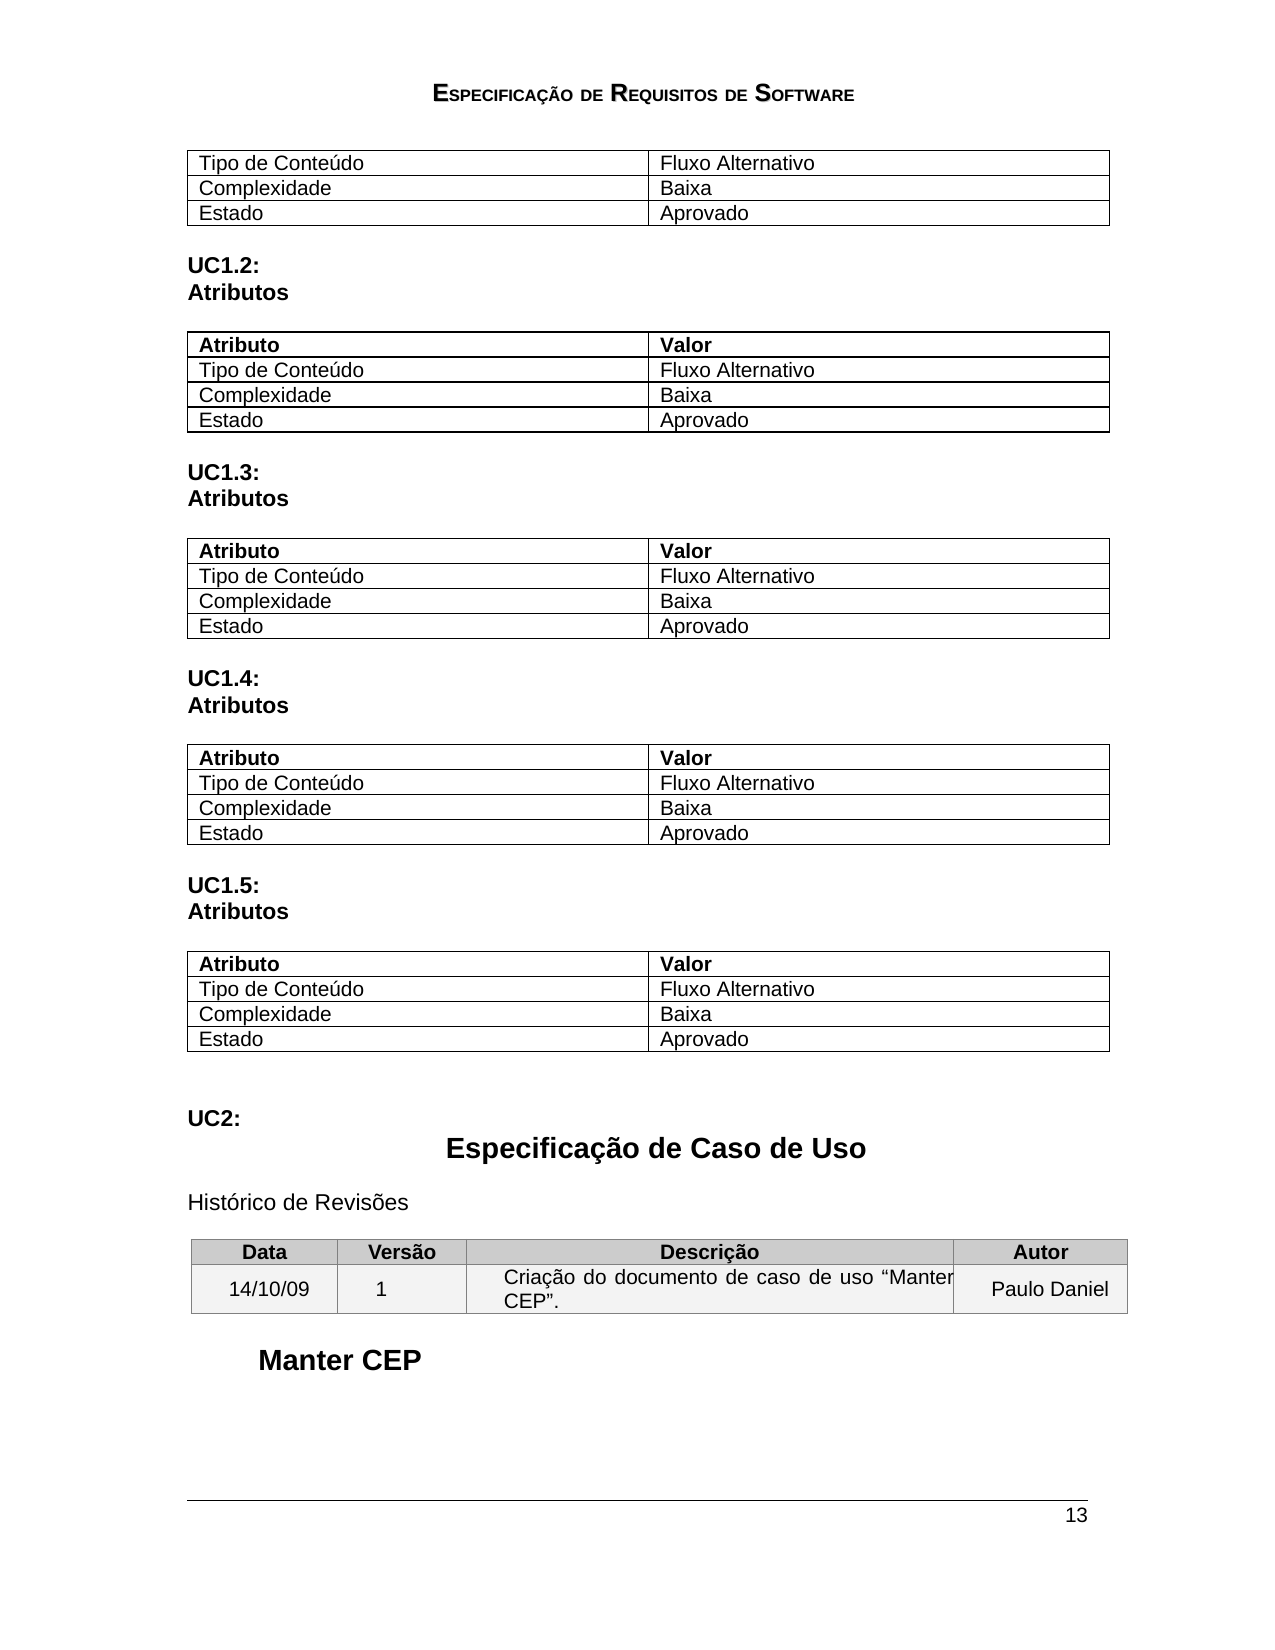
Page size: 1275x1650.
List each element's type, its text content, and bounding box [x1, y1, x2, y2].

table_cell Fluxo Alternativo [649, 358, 1109, 381]
table_cell Criação do documento de caso de uso “Manter CEP”. [467, 1265, 953, 1313]
table_cell Complexidade [188, 1002, 648, 1026]
table_cell 1 [338, 1265, 466, 1313]
table_cell Tipo de Conteúdo [188, 151, 648, 175]
table_cell Baixa [649, 1002, 1109, 1026]
table_cell Aprovado [649, 201, 1109, 225]
table_cell Estado [188, 201, 648, 225]
table_header Autor [954, 1240, 1127, 1264]
table_header Data [192, 1240, 337, 1264]
table_cell Complexidade [188, 176, 648, 200]
table_header Valor [649, 539, 1109, 563]
table_cell Aprovado [649, 614, 1109, 638]
table_header Valor [649, 745, 1109, 769]
table_cell Complexidade [188, 383, 648, 406]
table_header Atributo [188, 952, 648, 976]
table_header Valor [649, 333, 1109, 356]
text Atributos [187, 692, 1088, 718]
text Atributos [187, 485, 1088, 512]
table_cell Estado [188, 1027, 648, 1051]
table_cell Estado [188, 820, 648, 844]
text UC1.2: [187, 252, 1088, 279]
table_cell 14/10/09 [192, 1265, 337, 1313]
table_header Atributo [188, 333, 648, 356]
table_header Versão [338, 1240, 466, 1264]
table_cell Aprovado [649, 408, 1109, 431]
table_cell Baixa [649, 589, 1109, 613]
table_cell Complexidade [188, 795, 648, 819]
table_header Valor [649, 952, 1109, 976]
table_cell Tipo de Conteúdo [188, 770, 648, 794]
table_header Atributo [188, 745, 648, 769]
table_cell Baixa [649, 383, 1109, 406]
text UC1.4: [187, 665, 1088, 692]
table_cell Aprovado [649, 1027, 1109, 1051]
text Histórico de Revisões [187, 1188, 1088, 1215]
table_cell Paulo Daniel [954, 1265, 1127, 1313]
table_cell Aprovado [649, 820, 1109, 844]
text UC1.5: [187, 872, 1088, 898]
table_cell Fluxo Alternativo [649, 977, 1109, 1001]
text UC2: [187, 1104, 1088, 1131]
table_cell Complexidade [188, 589, 648, 613]
table_header Descrição [467, 1240, 953, 1264]
table_cell Fluxo Alternativo [649, 770, 1109, 794]
table_cell Baixa [649, 795, 1109, 819]
text Manter CEP [187, 1343, 1088, 1376]
text UC1.3: [187, 459, 1088, 485]
table_cell Fluxo Alternativo [649, 564, 1109, 588]
table_header Atributo [188, 539, 648, 563]
table_cell Fluxo Alternativo [649, 151, 1109, 175]
table_cell Estado [188, 408, 648, 431]
table_cell Estado [188, 614, 648, 638]
text Atributos [187, 898, 1088, 924]
text Atributos [187, 279, 1088, 305]
table_cell Tipo de Conteúdo [188, 358, 648, 381]
table_cell Tipo de Conteúdo [188, 564, 648, 588]
table_cell Baixa [649, 176, 1109, 200]
text Especificação de Caso de Uso [225, 1131, 1088, 1164]
table_cell Tipo de Conteúdo [188, 977, 648, 1001]
